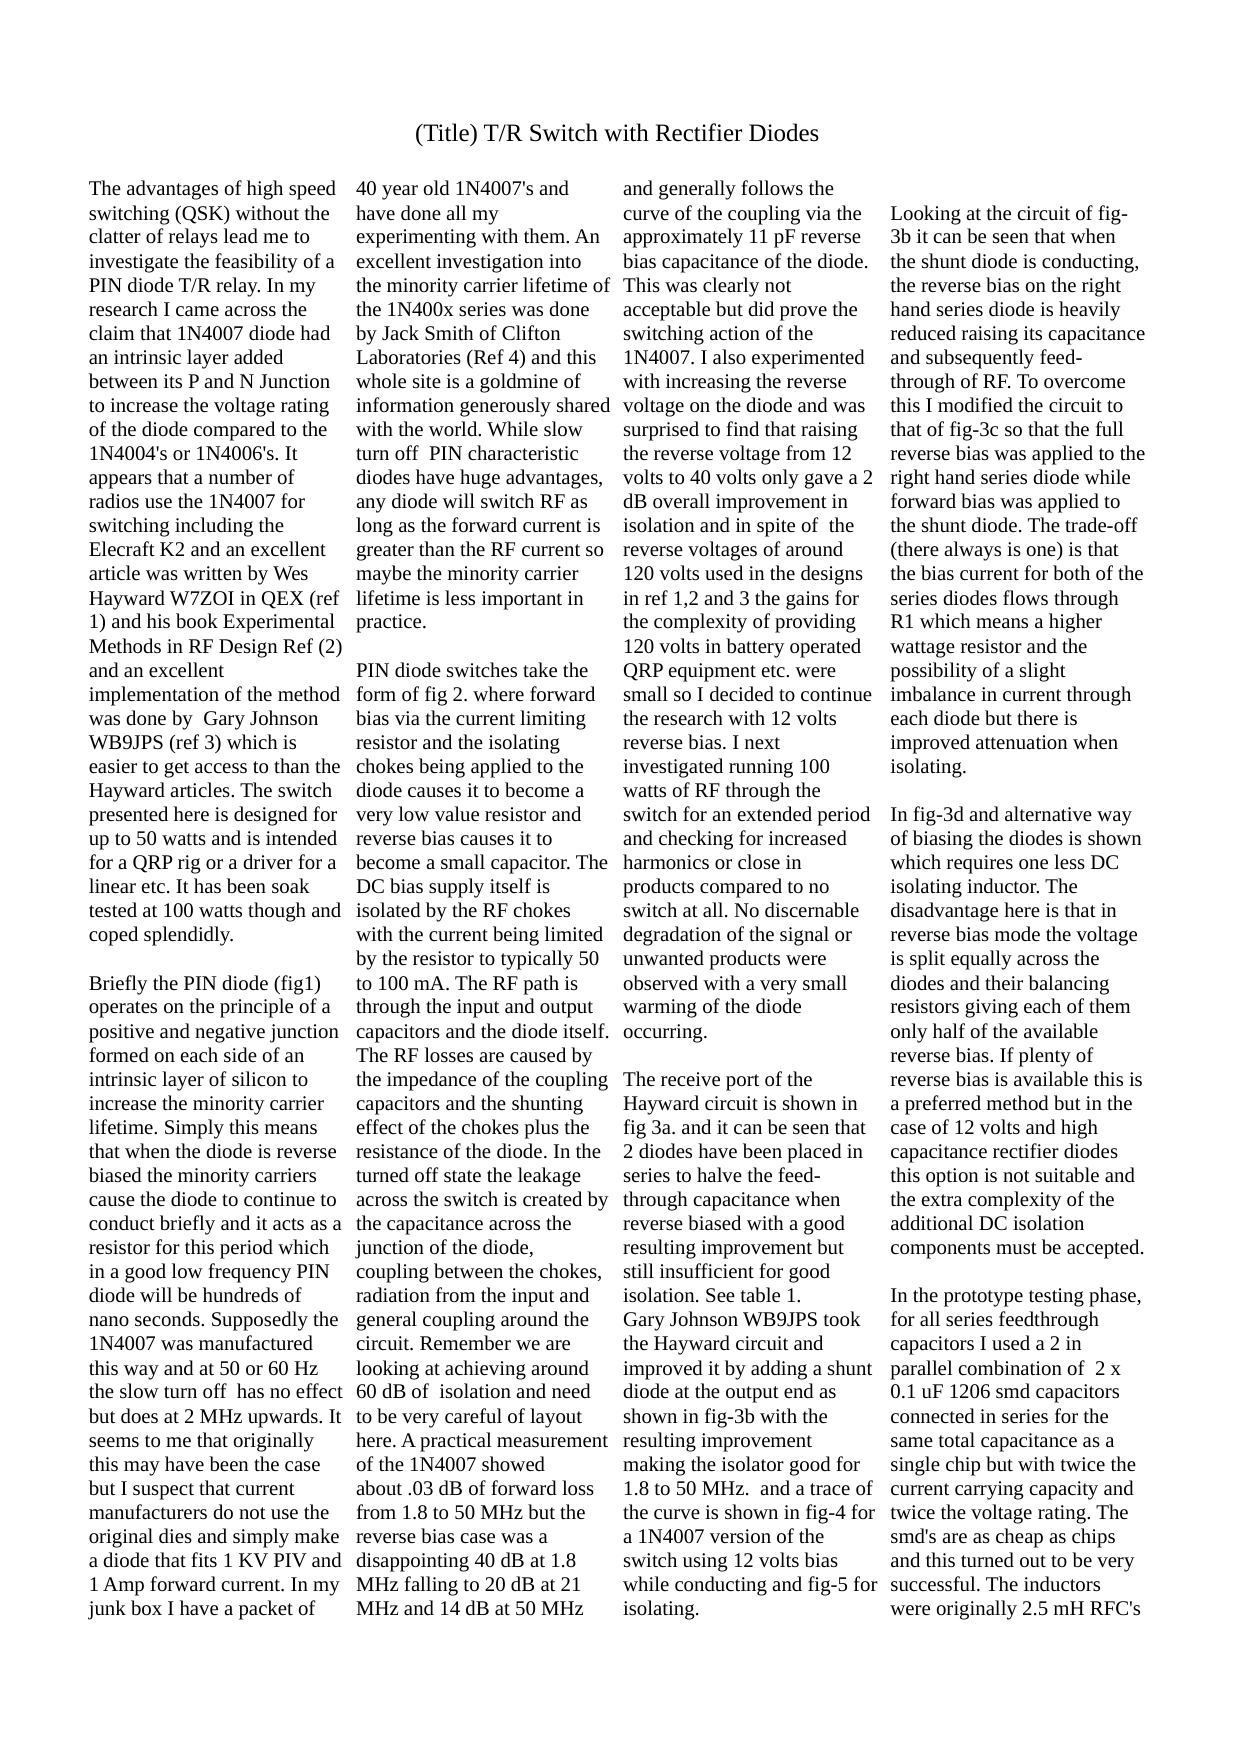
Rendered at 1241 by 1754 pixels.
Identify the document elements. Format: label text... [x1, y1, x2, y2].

text The receive port of the Hayward circuit is shown in fig 3a. and it can be seen that 2 diodes have been placed in series to halve the feed-through capacitance when reverse biased with a good resulting improvement but still insufficient for good isolation. See table 1. [623, 1067, 878, 1307]
text In fig-3d and alternative way of biasing the diodes is shown which requires one less DC isolating inductor. The disadvantage here is that in reverse bias mode the voltage is split equally across the diodes and their balancing resistors giving each of them only half of the available reverse bias. If plenty of reverse bias is available this is a preferred method but in the case of 12 volts and high capacitance rectifier diodes this option is not suitable and the extra complexity of the additional DC isolation components must be accepted. [890, 802, 1146, 1259]
text In the prototype testing phase, for all series feedthrough capacitors I used a 2 in parallel combination of 2 x 0.1 uF 1206 smd capacitors connected in series for the same total capacitance as a single chip but with twice the current carrying capacity and twice the voltage rating. The smd's are as cheap as chips and this turned out to be very successful. The inductors were originally 2.5 mH RFC's [890, 1283, 1146, 1620]
text PIN diode switches take the form of fig 2. where forward bias via the current limiting resistor and the isolating chokes being applied to the diode causes it to become a very low value resistor and reverse bias causes it to become a small capacitor. The DC bias supply itself is isolated by the RF chokes with the current being limited by the resistor to typically 50 to 100 mA. The RF path is through the input and output capacitors and the diode itself. The RF losses are caused by the impedance of the coupling capacitors and the shunting effect of the chokes plus the resistance of the diode. In the turned off state the leakage across the switch is created by the capacitance across the junction of the diode, coupling between the chokes, radiation from the input and general coupling around the circuit. Remember we are looking at achieving around 60 dB of isolation and need to be very careful of layout here. A practical measurement of the 1N4007 showed about .03 dB of forward loss from 1.8 to 50 MHz but the reverse bias case was a disappointing 40 dB at 1.8 MHz falling to 20 dB at 21 MHz and 14 dB at 50 MHz [356, 658, 611, 1620]
text Briefly the PIN diode (fig1) operates on the principle of a positive and negative junction formed on each side of an intrinsic layer of silicon to increase the minority carrier lifetime. Simply this means that when the diode is reverse biased the minority carriers cause the diode to continue to conduct briefly and it acts as a resistor for this period which in a good low frequency PIN diode will be hundreds of nano seconds. Supposedly the 1N4007 was manufactured this way and at 50 or 60 Hz the slow turn off has no effect but does at 2 MHz upwards. It seems to me that originally this may have been the case but I suspect that current manufacturers do not use the original dies and simply make a diode that fits 1 KV PIV and 1 Amp forward current. In my junk box I have a packet of [88, 970, 344, 1620]
text 40 year old 1N4007's and have done all my experimenting with them. An excellent investigation into the minority carrier lifetime of the 1N400x series was done by Jack Smith of Clifton Laboratories (Ref 4) and this whole site is a goldmine of information generously shared with the world. While slow turn off PIN characteristic diodes have huge advantages, any diode will switch RF as long as the forward current is greater than the RF current so maybe the minority carrier lifetime is less important in practice. [356, 176, 611, 633]
text and generally follows the curve of the coupling via the approximately 11 pF reverse bias capacitance of the diode. This was clearly not acceptable but did prove the switching action of the 1N4007. I also experimented with increasing the reverse voltage on the diode and was surprised to find that raising the reverse voltage from 12 volts to 40 volts only gave a 2 dB overall improvement in isolation and in spite of the reverse voltages of around 120 volts used in the designs in ref 1,2 and 3 the gains for the complexity of providing 120 volts in battery operated QRP equipment etc. were small so I decided to continue the research with 12 volts reverse bias. I next investigated running 100 watts of RF through the switch for an extended period and checking for increased harmonics or close in products compared to no switch at all. No discernable degradation of the signal or unwanted products were observed with a very small warming of the diode occurring. [623, 176, 878, 1043]
text The advantages of high speed switching (QSK) without the clatter of relays lead me to investigate the feasibility of a PIN diode T/R relay. In my research I came across the claim that 1N4007 diode had an intrinsic layer added between its P and N Junction to increase the voltage rating of the diode compared to the 1N4004's or 1N4006's. It appears that a number of radios use the 1N4007 for switching including the Elecraft K2 and an excellent article was written by Wes Hayward W7ZOI in QEX (ref 1) and his book Experimental Methods in RF Design Ref (2) and an excellent implementation of the method was done by Gary Johnson WB9JPS (ref 3) which is easier to get access to than the Hayward articles. The switch presented here is designed for up to 50 watts and is intended for a QRP rig or a driver for a linear etc. It has been soak tested at 100 watts though and coped splendidly. [88, 176, 344, 946]
text Gary Johnson WB9JPS took the Hayward circuit and improved it by adding a shunt diode at the output end as shown in fig-3b with the resulting improvement making the isolator good for 1.8 to 50 MHz. and a trace of the curve is shown in fig-4 for a 1N4007 version of the switch using 12 volts bias while conducting and fig-5 for isolating. [623, 1307, 878, 1620]
text Looking at the circuit of fig-3b it can be seen that when the shunt diode is conducting, the reverse bias on the right hand series diode is heavily reduced raising its capacitance and subsequently feed-through of RF. To overcome this I modified the circuit to that of fig-3c so that the full reverse bias was applied to the right hand series diode while forward bias was applied to the shunt diode. The trade-off (there always is one) is that the bias current for both of the series diodes flows through R1 which means a higher wattage resistor and the possibility of a slight imbalance in current through each diode but there is improved attenuation when isolating. [890, 200, 1146, 778]
